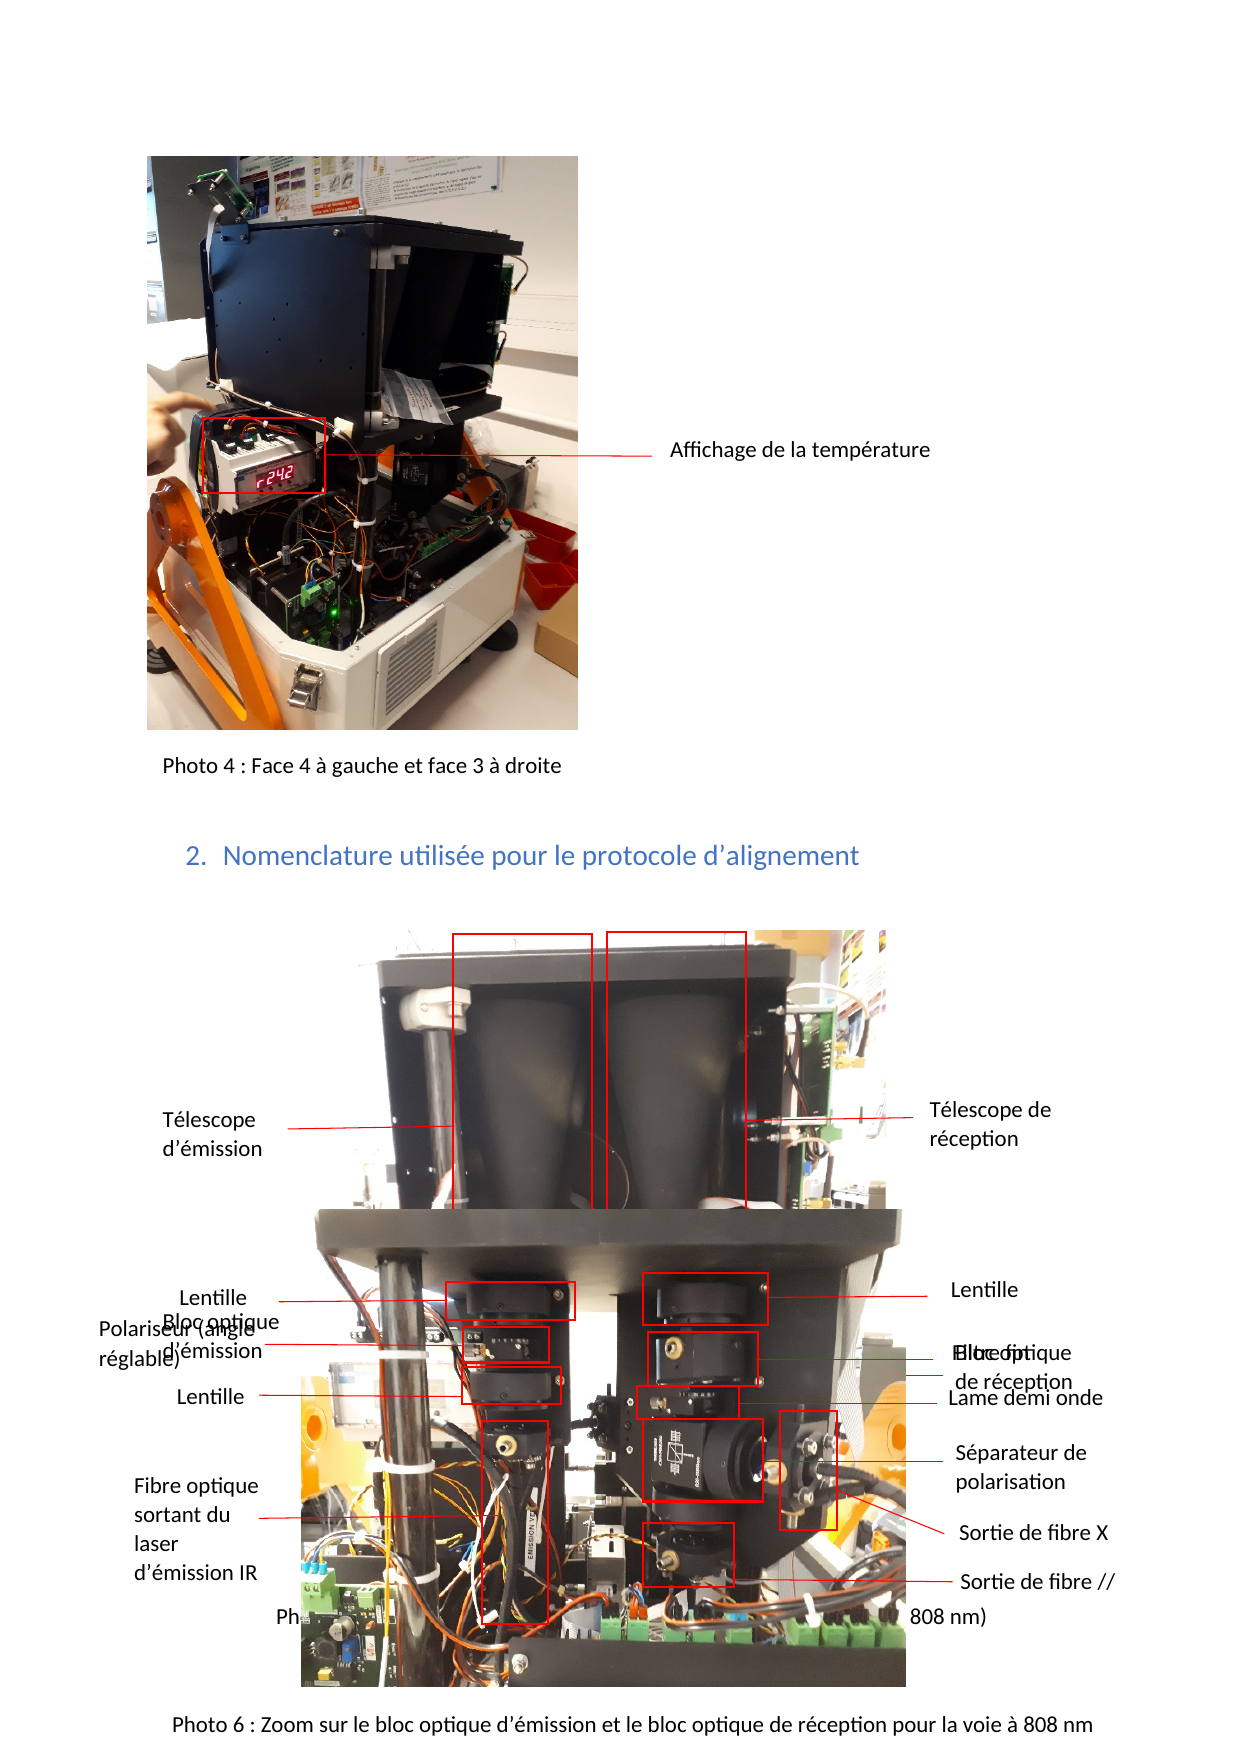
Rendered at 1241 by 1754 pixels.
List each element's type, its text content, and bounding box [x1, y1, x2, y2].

list Nomenclature utilisée pour le protocole d’alignement [185, 837, 1093, 873]
